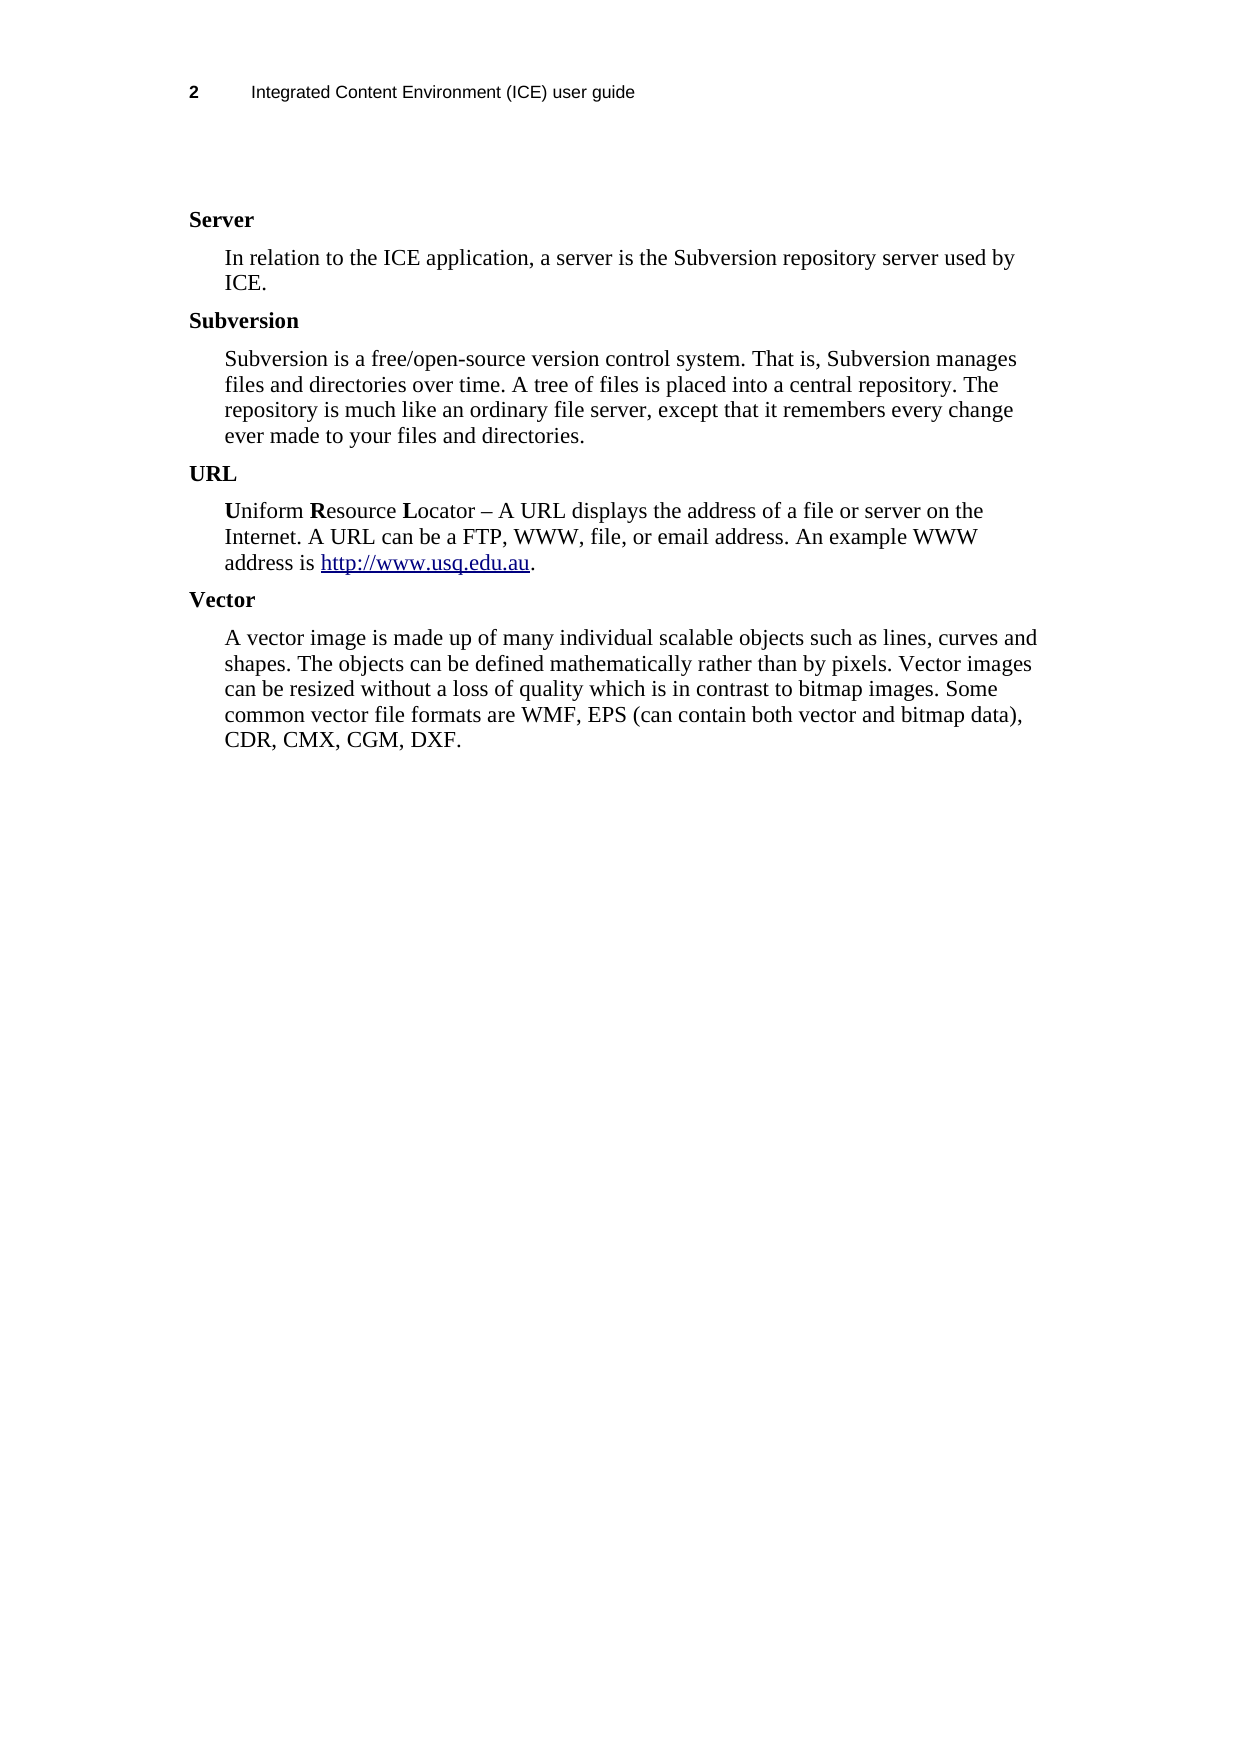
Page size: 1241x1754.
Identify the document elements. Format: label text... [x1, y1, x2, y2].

text Subversion [189, 308, 1051, 334]
text Subversion is a free/open-source version control system. That is, Subversion manages files and directories over time. A tree of files is placed into a central repository. The repository is much like an ordinary file server, except that it remembers every change ever made to your files and directories. [224, 346, 1051, 448]
text In relation to the ICE application, a server is the Subversion repository server used by ICE. [224, 245, 1051, 296]
text URL [189, 461, 1051, 486]
text Vector [189, 587, 1051, 613]
text Server [189, 207, 1051, 232]
text Uniform Resource Locator – A URL displays the address of a file or server on the Internet. A URL can be a FTP, WWW, file, or email address. An example WWW address is http://www.usq.edu.au. [224, 498, 1051, 575]
text A vector image is made up of many individual scalable objects such as lines, curves and shapes. The objects can be defined mathematically rather than by pixels. Vector images can be resized without a loss of quality which is in contrast to bitmap images. Some common vector file formats are WMF, EPS (can contain both vector and bitmap data), CDR, CMX, CGM, DXF. [224, 625, 1051, 753]
